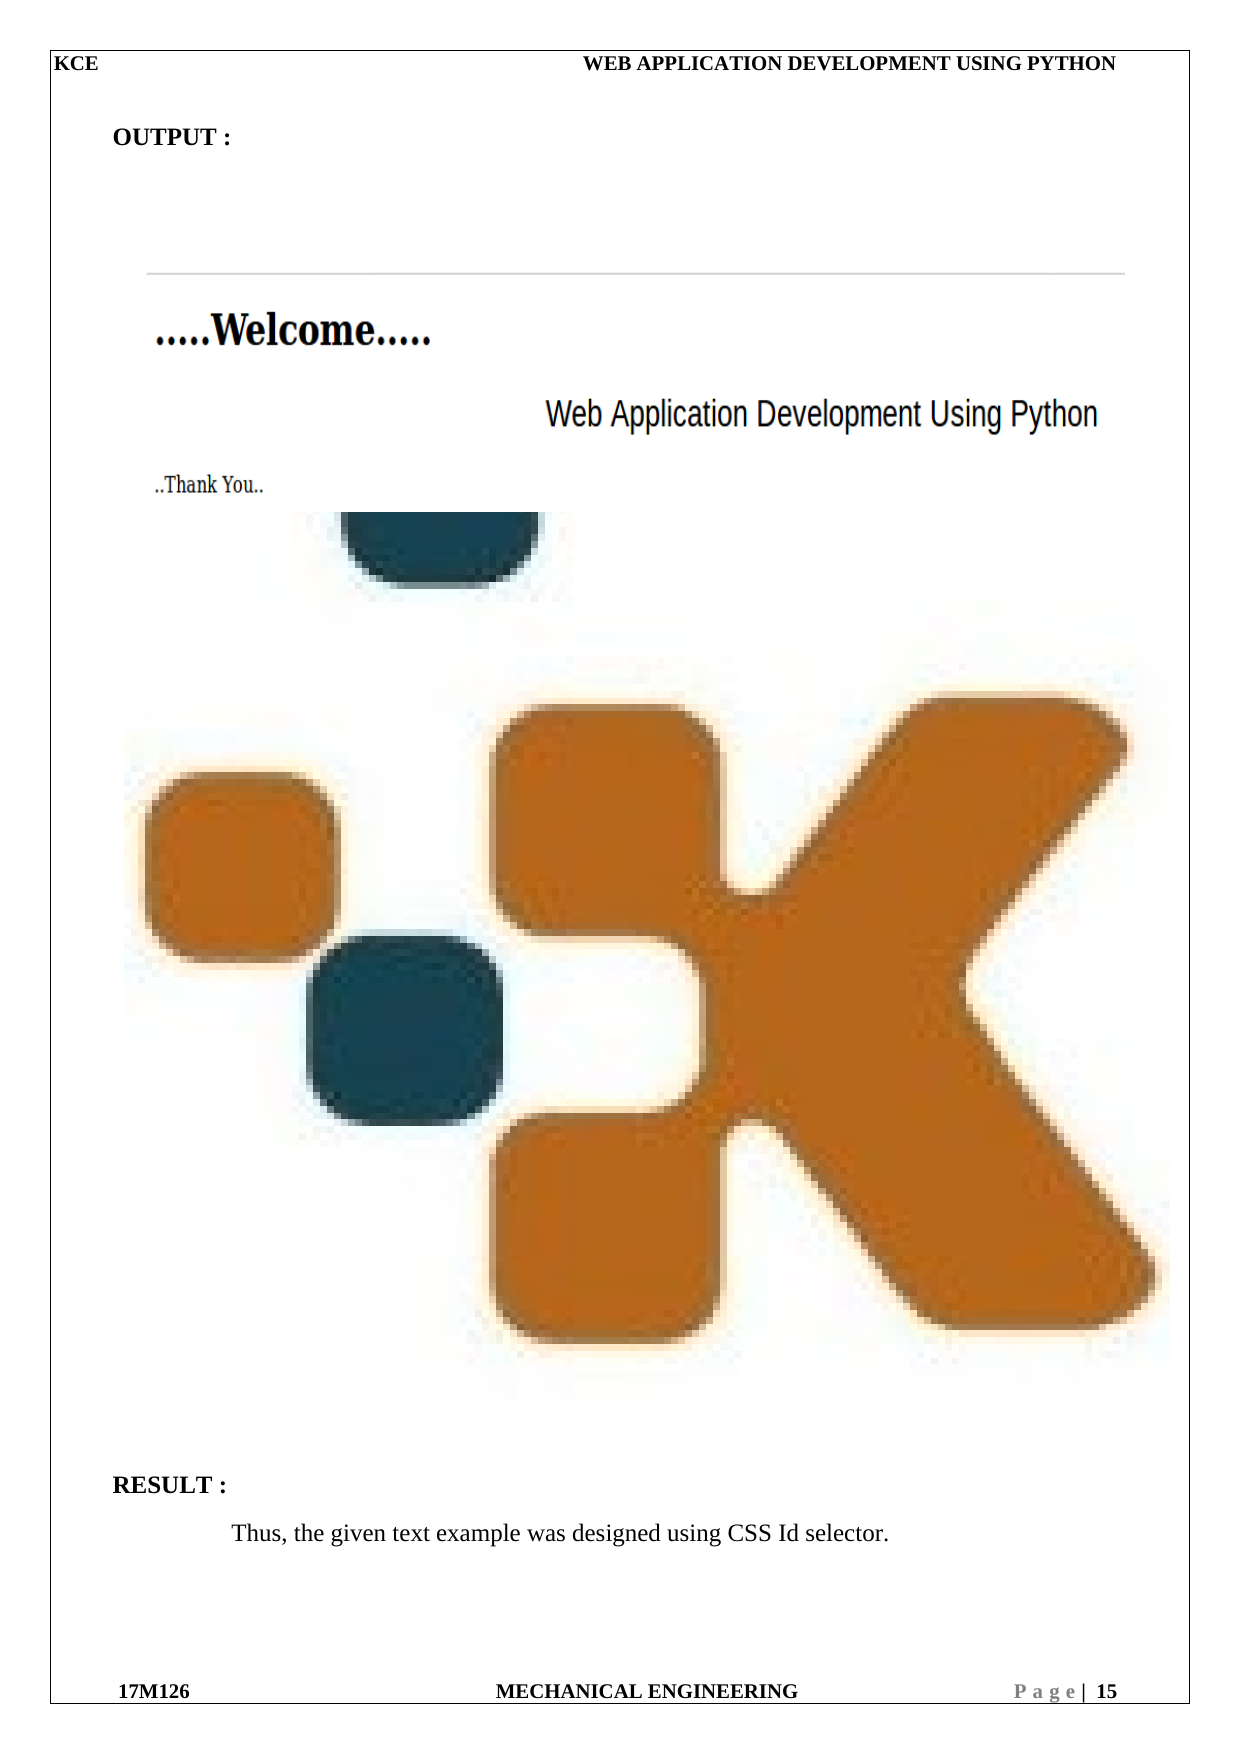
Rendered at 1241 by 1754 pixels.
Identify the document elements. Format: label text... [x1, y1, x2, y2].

picture [124, 272, 1170, 1399]
text RESULT : [112, 1470, 1181, 1499]
text Thus, the given text example was designed using CSS Id selector. [112, 1518, 1181, 1547]
text OUTPUT : [112, 122, 1181, 151]
